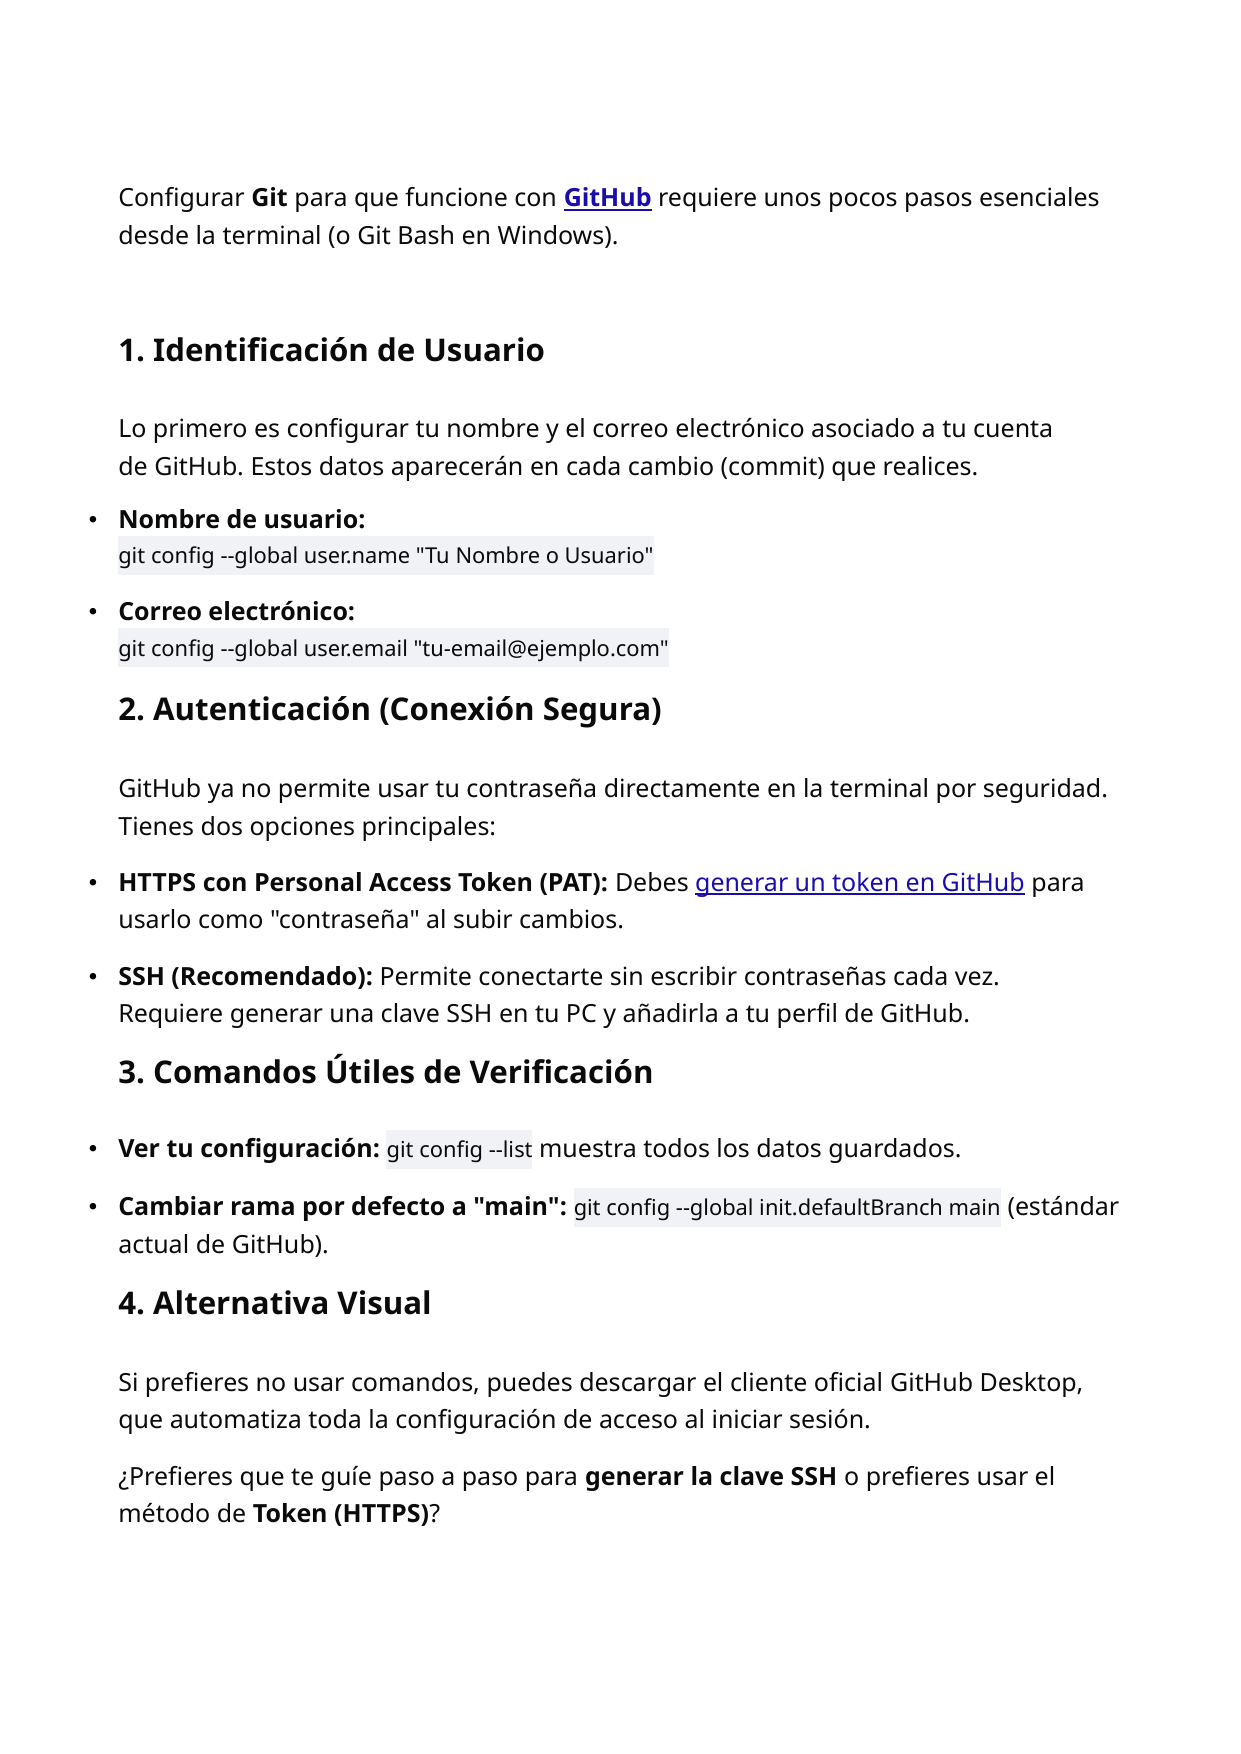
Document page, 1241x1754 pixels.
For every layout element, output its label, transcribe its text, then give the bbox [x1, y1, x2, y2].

text GitHub ya no permite usar tu contraseña directamente en la terminal por seguridad. Tienes dos opciones principales: [118, 767, 1122, 842]
text Si prefieres no usar comandos, puedes descargar el cliente oficial GitHub Desktop, que automatiza toda la configuración de acceso al iniciar sesión. [118, 1361, 1122, 1436]
text ¿Prefieres que te guíe paso a paso para generar la clave SSH o prefieres usar el método de Token (HTTPS)? [118, 1455, 1122, 1530]
list Nombre de usuario: git config --global user.name "Tu Nombre o Usuario" [118, 501, 1122, 575]
list Ver tu configuración: git config --list muestra todos los datos guardados. [118, 1130, 1122, 1169]
list HTTPS con Personal Access Token (PAT): Debes generar un token en GitHub para usarlo como "contraseña" al subir cambios. [118, 861, 1122, 936]
text Configurar Git para que funcione con GitHub requiere unos pocos pasos esenciales desde la terminal (o Git Bash en Windows). [118, 176, 1122, 251]
text 3. Comandos Útiles de Verificación [118, 1048, 1122, 1092]
text 2. Autenticación (Conexión Segura) [118, 686, 1122, 730]
text 1. Identificación de Usuario [118, 326, 1122, 370]
list Correo electrónico: git config --global user.email "tu-email@ejemplo.com" [118, 594, 1122, 667]
text Lo primero es configurar tu nombre y el correo electrónico asociado a tu cuenta de GitHub. Estos datos aparecerán en cada cambio (commit) que realices. [118, 408, 1122, 483]
list Cambiar rama por defecto a "main": git config --global init.defaultBranch main (estándar actual de GitHub). [118, 1188, 1122, 1261]
list SSH (Recomendado): Permite conectarte sin escribir contraseñas cada vez. Requiere generar una clave SSH en tu PC y añadirla a tu perfil de GitHub. [118, 955, 1122, 1030]
text 4. Alternativa Visual [118, 1280, 1122, 1324]
